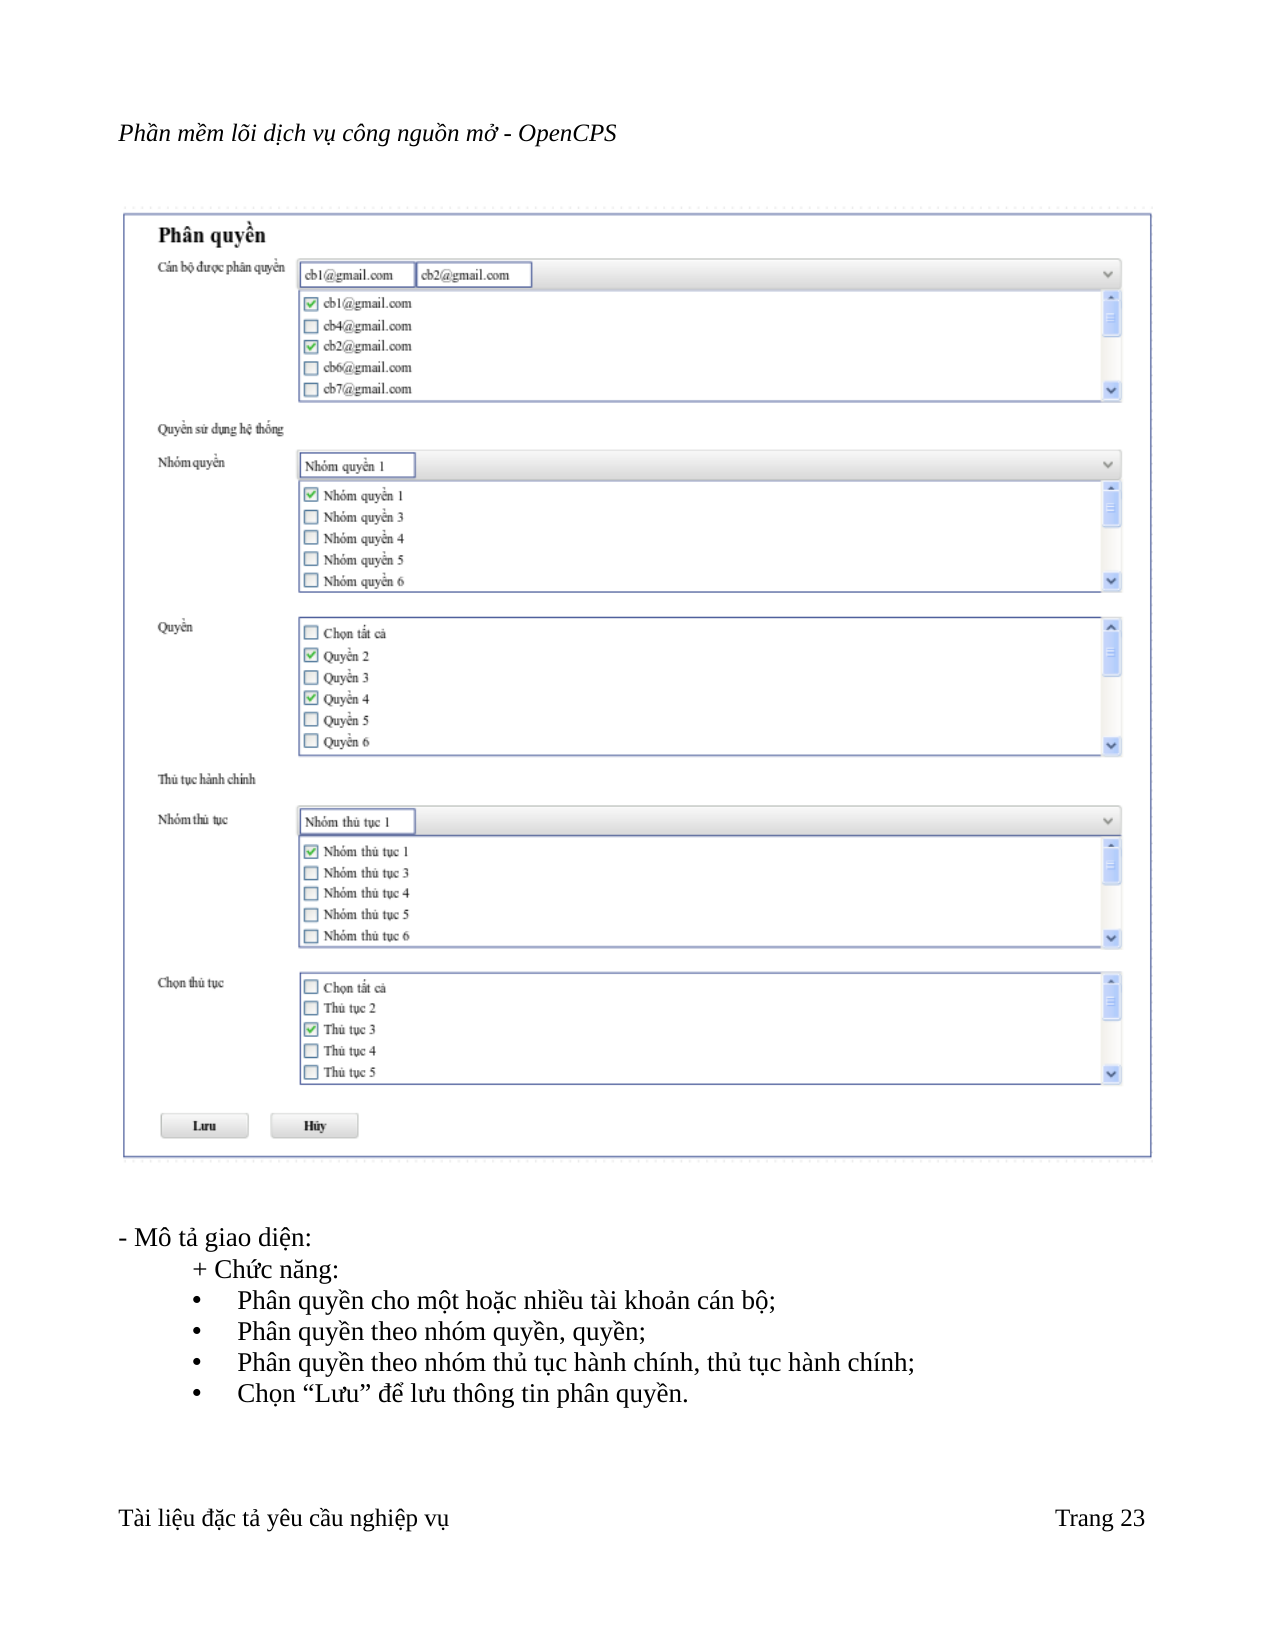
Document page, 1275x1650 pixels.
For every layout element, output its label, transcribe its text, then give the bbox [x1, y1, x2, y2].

picture [118, 205, 1157, 1164]
list Phân quyền theo nhóm quyền, quyền; [192, 1315, 1157, 1346]
list Phân quyền theo nhóm thủ tục hành chính, thủ tục hành chính; [192, 1346, 1157, 1378]
list Phân quyền cho một hoặc nhiều tài khoản cán bộ; [192, 1284, 1157, 1315]
list Chọn “Lưu” để lưu thông tin phân quyền. [192, 1378, 1157, 1409]
text - Mô tả giao diện: [118, 1222, 1157, 1253]
text + Chức năng: [192, 1253, 1157, 1284]
